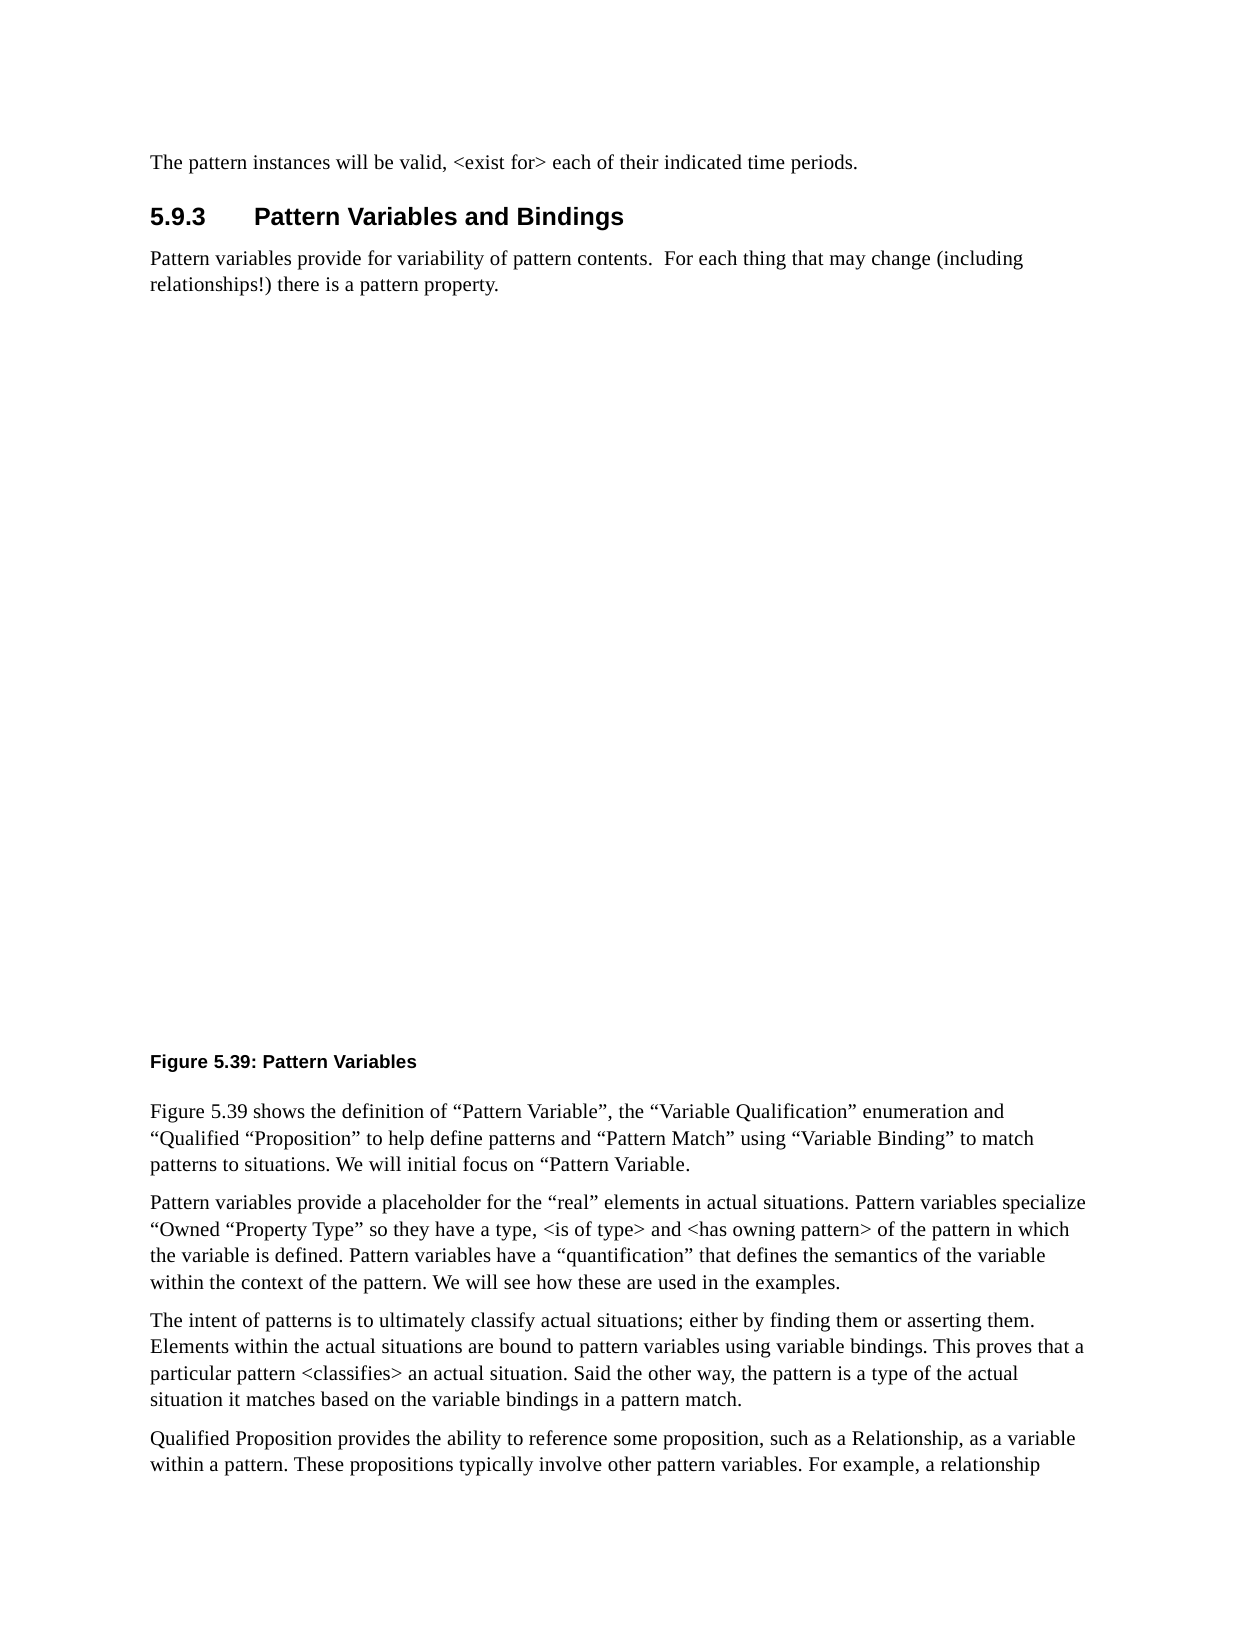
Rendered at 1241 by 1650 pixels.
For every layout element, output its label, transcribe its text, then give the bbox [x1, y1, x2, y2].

text Qualified Proposition provides the ability to reference some proposition, such as a Relationship, as a variable within a pattern. These propositions typically involve other pattern variables. For example, a relationship [150, 1425, 1090, 1476]
subtitle Pattern Variables and Bindings [150, 202, 1090, 231]
text Pattern variables provide for variability of pattern contents. For each thing that may change (including relationships!) there is a pattern property. [150, 246, 1090, 296]
text [150, 310, 1090, 328]
text Figure 5.39: Pattern Variables [150, 328, 1090, 1073]
text The pattern instances will be valid, <exist for> each of their indicated time periods. [150, 150, 1090, 174]
text Pattern variables provide a placeholder for the “real” elements in actual situations. Pattern variables specialize “Owned “Property Type” so they have a type, <is of type> and <has owning pattern> of the pattern in which the variable is defined. Pattern variables have a “quantification” that defines the semantics of the variable within the context of the pattern. We will see how these are used in the examples. [150, 1190, 1090, 1293]
text The intent of patterns is to ultimately classify actual situations; either by finding them or asserting them. Elements within the actual situations are bound to pattern variables using variable bindings. This proves that a particular pattern <classifies> an actual situation. Said the other way, the pattern is a type of the actual situation it matches based on the variable bindings in a pattern match. [150, 1308, 1090, 1411]
text Figure 5.39 shows the definition of “Pattern Variable”, the “Variable Qualification” enumeration and “Qualified “Proposition” to help define patterns and “Pattern Match” using “Variable Binding” to match patterns to situations. We will initial focus on “Pattern Variable. [150, 1073, 1090, 1176]
